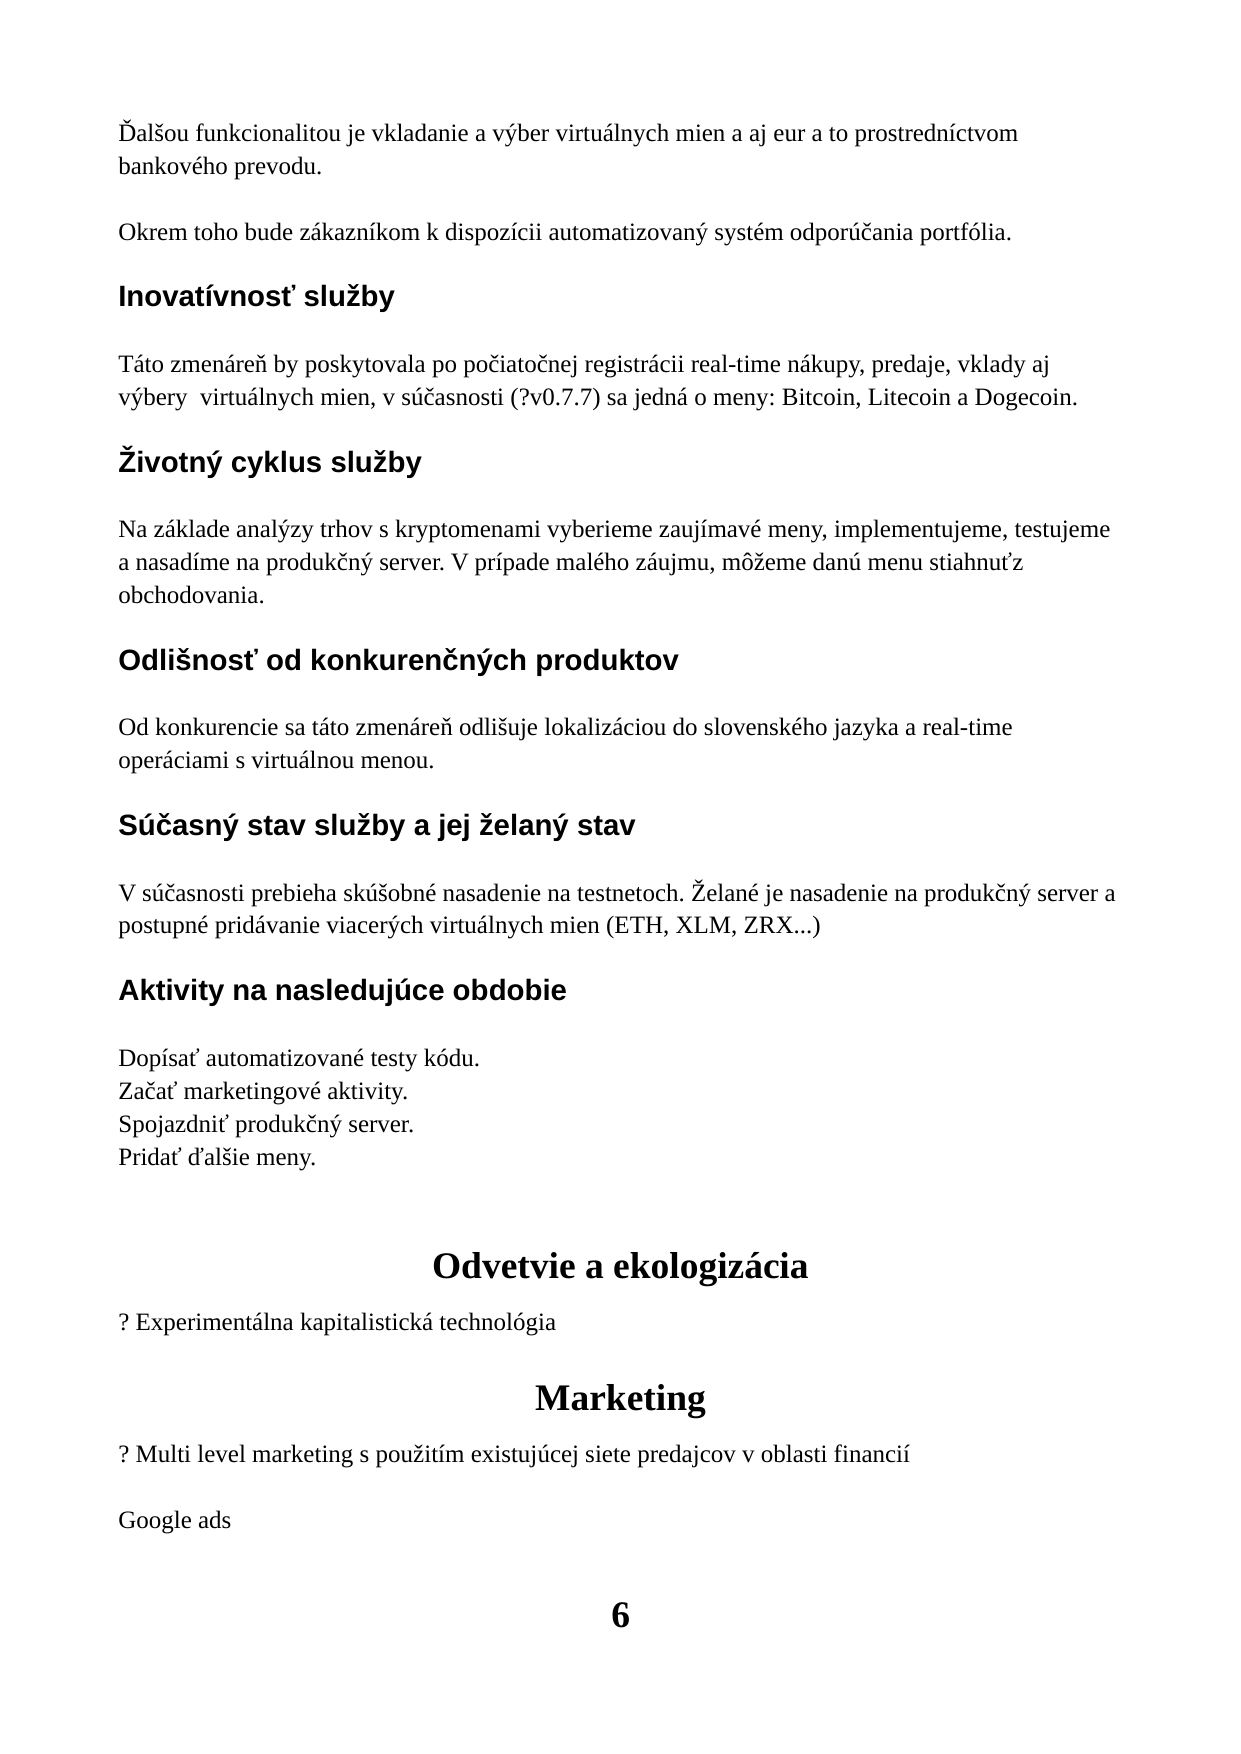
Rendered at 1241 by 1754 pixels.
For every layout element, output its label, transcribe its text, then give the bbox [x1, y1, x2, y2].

subtitle Životný cyklus služby [118, 444, 1122, 478]
text Od konkurencie sa táto zmenáreň odlišuje lokalizáciou do slovenského jazyka a real-time operáciami s virtuálnou menou. [118, 689, 1122, 774]
text Začať marketingové aktivity. [118, 1076, 1122, 1104]
subtitle Súčasný stav služby a jej želaný stav [118, 808, 1122, 841]
text Spojazdniť produkčný server. [118, 1109, 1122, 1137]
text Na základe analýzy trhov s kryptomenami vyberieme zaujímavé meny, implementujeme, testujeme a nasadíme na produkčný server. V prípade malého záujmu, môžeme danú menu stiahnuťz obchodovania. [118, 491, 1122, 609]
subtitle Inovatívnosť služby [118, 279, 1122, 313]
subtitle Odlišnosť od konkurenčných produktov [118, 643, 1122, 676]
text Google ads [118, 1487, 1122, 1534]
subtitle Aktivity na nasledujúce obdobie [118, 973, 1122, 1007]
text Okrem toho bude zákazníkom k dispozícii automatizovaný systém odporúčania portfólia. [118, 199, 1122, 246]
text V súčasnosti prebieha skúšobné nasadenie na testnetoch. Želané je nasadenie na produkčný server a postupné pridávanie viacerých virtuálnych mien (ETH, XLM, ZRX...) [118, 854, 1122, 939]
text Pridať ďalšie meny. [118, 1142, 1122, 1171]
text ? Experimentálna kapitalistická technológia [118, 1299, 1122, 1336]
text Dopísať automatizované testy kódu. [118, 1019, 1122, 1071]
text ? Multi level marketing s použitím existujúcej siete predajcov v oblasti financií [118, 1431, 1122, 1468]
subtitle Marketing [118, 1375, 1122, 1418]
text Táto zmenáreň by poskytovala po počiatočnej registrácii real-time nákupy, predaje, vklady aj výbery virtuálnych mien, v súčasnosti (?v0.7.7) sa jedná o meny: Bitcoin, Litecoin a Dogecoin. [118, 326, 1122, 411]
text Ďalšou funkcionalitou je vkladanie a výber virtuálnych mien a aj eur a to prostredníctvom bankového prevodu. [118, 118, 1122, 180]
subtitle Odvetvie a ekologizácia [118, 1243, 1122, 1286]
